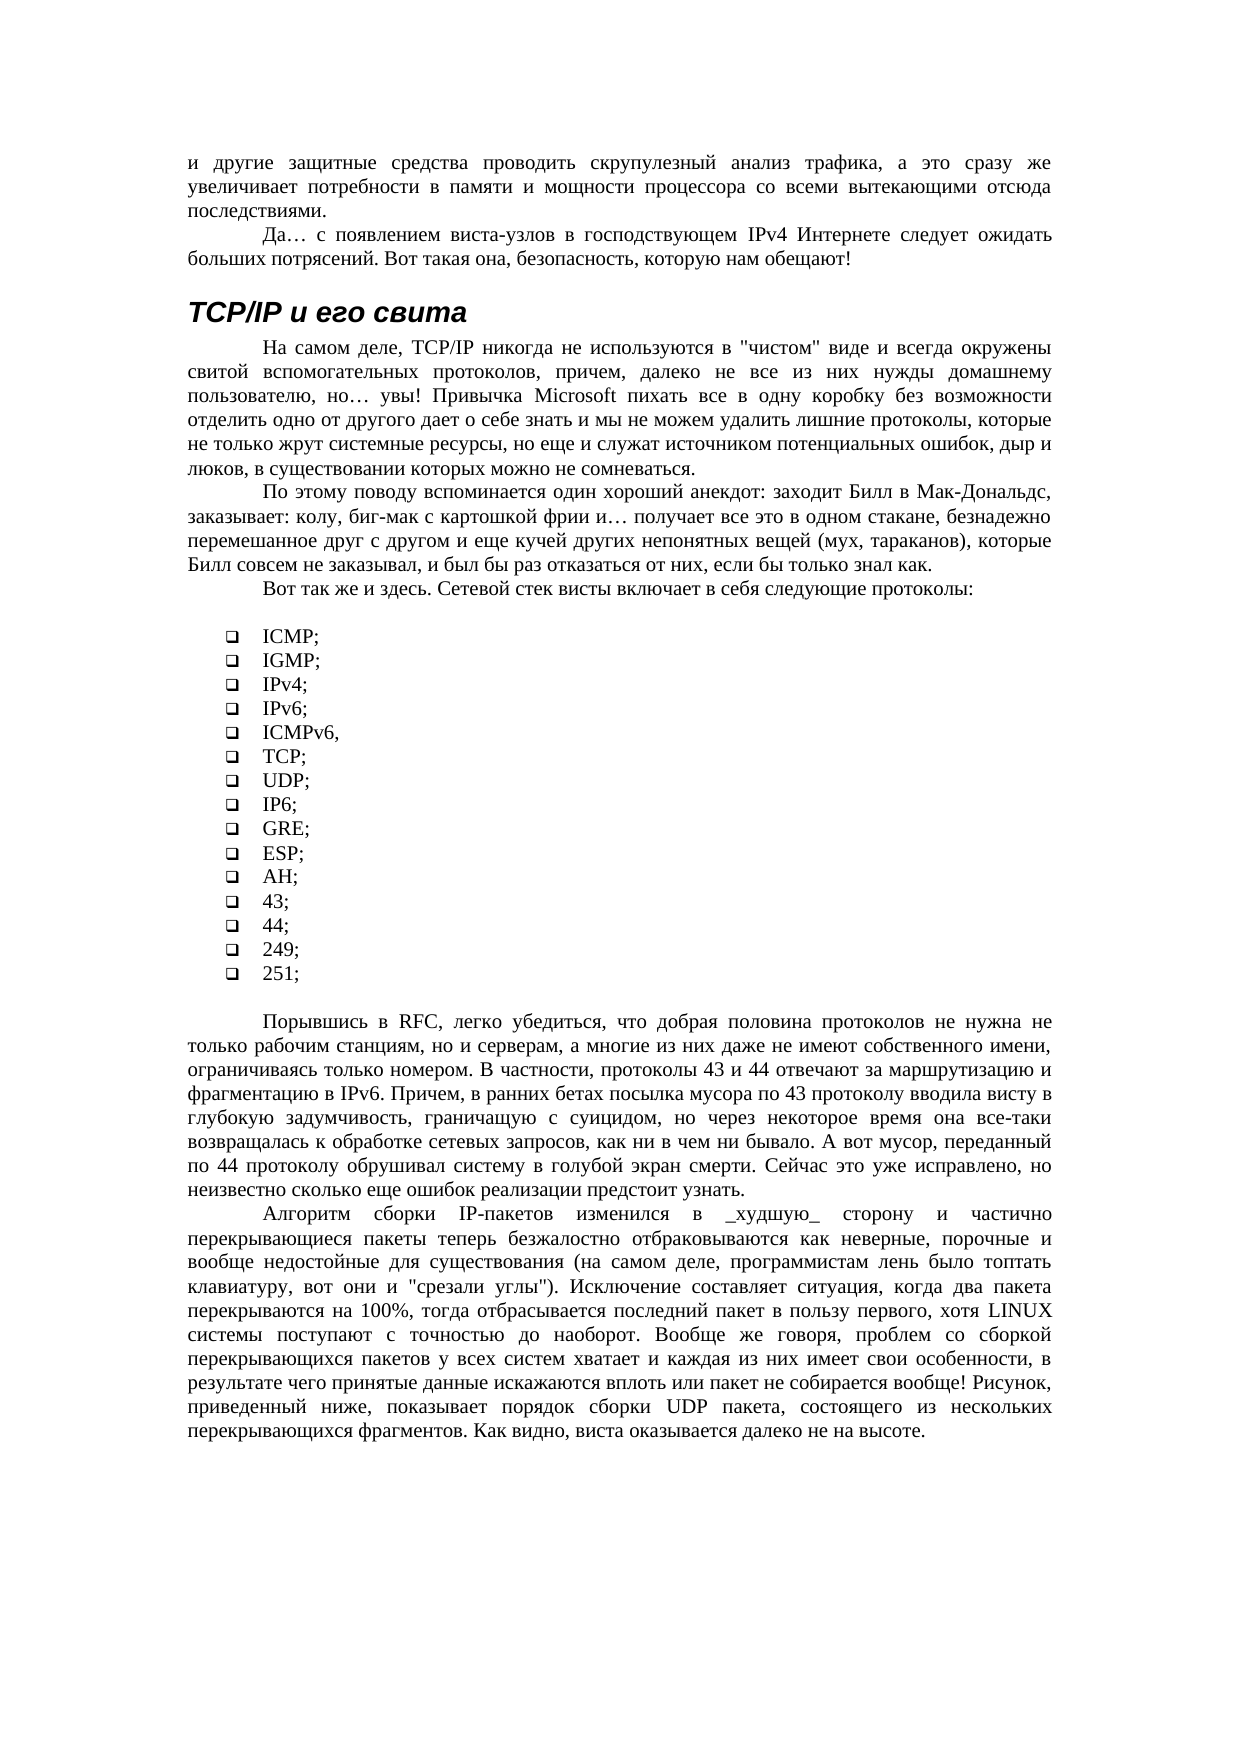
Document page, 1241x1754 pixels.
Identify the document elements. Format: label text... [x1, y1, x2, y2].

list TCP; [225, 744, 1053, 768]
text Алгоритм сборки IP-пакетов изменился в _худшую_ сторону и частично перекрывающиеся пакеты теперь безжалостно отбраковываются как неверные, порочные и вообще недостойные для существования (на самом деле, программистам лень было топтать клавиатуру, вот они и "срезали углы"). Исключение составляет ситуация, когда два пакета перекрываются на 100%, тогда отбрасывается последний пакет в пользу первого, хотя LINUX системы поступают с точностью до наоборот. Вообще же говоря, проблем со сборкой перекрывающихся пакетов у всех систем хватает и каждая из них имеет свои особенности, в результате чего принятые данные искажаются вплоть или пакет не собирается вообще! Рисунок, приведенный ниже, показывает порядок сборки UDP пакета, состоящего из нескольких перекрывающихся фрагментов. Как видно, виста оказывается далеко не на высоте. [187, 1201, 1053, 1442]
list 43; [225, 888, 1053, 913]
list UDP; [225, 768, 1053, 792]
list ICMP; [225, 624, 1053, 648]
list ICMPv6, [225, 720, 1053, 744]
text По этому поводу вспоминается один хороший анекдот: заходит Билл в Мак-Дональдс, заказывает: колу, биг-мак с картошкой фрии и… получает все это в одном стакане, безнадежно перемешанное друг с другом и еще кучей других непонятных вещей (мух, тараканов), которые Билл совсем не заказывал, и был бы раз отказаться от них, если бы только знал как. [187, 479, 1053, 576]
list 251; [225, 961, 1053, 985]
text На самом деле, TCP/IP никогда не используются в "чистом" виде и всегда окружены свитой вспомогательных протоколов, причем, далеко не все из них нужды домашнему пользователю, но… увы! Привычка Microsoft пихать все в одну коробку без возможности отделить одно от другого дает о себе знать и мы не можем удалить лишние протоколы, которые не только жрут системные ресурсы, но еще и служат источником потенциальных ошибок, дыр и люков, в существовании которых можно не сомневаться. [187, 335, 1053, 479]
list GRE; [225, 816, 1053, 840]
text Да… с появлением виста-узлов в господствующем IPv4 Интернете следует ожидать больших потрясений. Вот такая она, безопасность, которую нам обещают! [187, 222, 1053, 270]
list IPv6; [225, 696, 1053, 720]
text и другие защитные средства проводить скрупулезный анализ трафика, а это сразу же увеличивает потребности в памяти и мощности процессора со всеми вытекающими отсюда последствиями. [187, 150, 1053, 222]
subtitle TCP/IP и его свита [187, 295, 1053, 329]
list IGMP; [225, 648, 1053, 672]
list IPv4; [225, 672, 1053, 696]
list IP6; [225, 792, 1053, 816]
text Порывшись в RFC, легко убедиться, что добрая половина протоколов не нужна не только рабочим станциям, но и серверам, а многие из них даже не имеют собственного имени, ограничиваясь только номером. В частности, протоколы 43 и 44 отвечают за маршрутизацию и фрагментацию в IPv6. Причем, в ранних бетах посылка мусора по 43 протоколу вводила висту в глубокую задумчивость, граничащую с суицидом, но через некоторое время она все-таки возвращалась к обработке сетевых запросов, как ни в чем ни бывало. А вот мусор, переданный по 44 протоколу обрушивал систему в голубой экран смерти. Сейчас это уже исправлено, но неизвестно сколько еще ошибок реализации предстоит узнать. [187, 1009, 1053, 1201]
list ESP; [225, 840, 1053, 864]
text Вот так же и здесь. Сетевой стек висты включает в себя следующие протоколы: [187, 576, 1053, 600]
list 249; [225, 937, 1053, 961]
list AH; [225, 864, 1053, 888]
list 44; [225, 913, 1053, 937]
